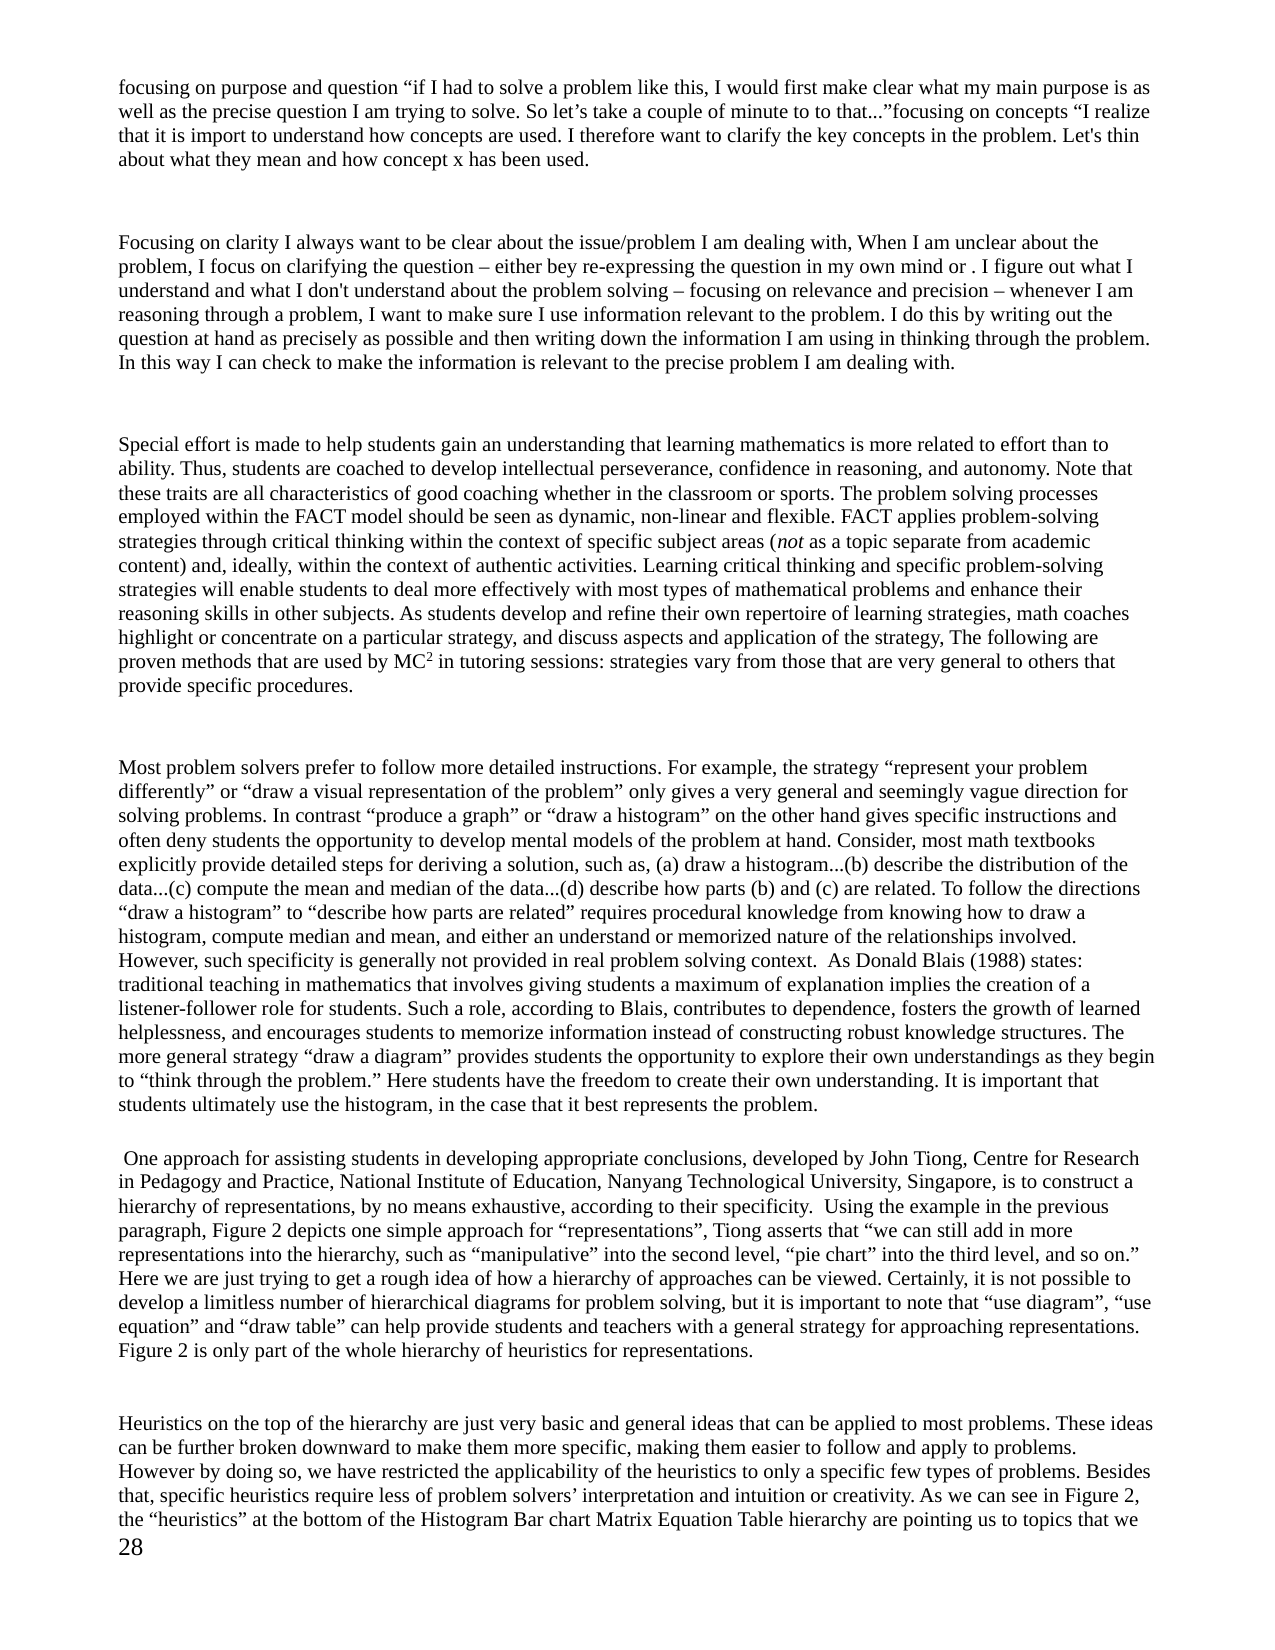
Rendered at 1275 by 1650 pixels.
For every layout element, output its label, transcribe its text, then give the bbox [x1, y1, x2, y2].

text focusing on purpose and question “if I had to solve a problem like this, I would first make clear what my main purpose is as well as the precise question I am trying to solve. So let’s take a couple of minute to to that...”focusing on concepts “I realize that it is import to understand how concepts are used. I therefore want to clarify the key concepts in the problem. Let's thin about what they mean and how concept x has been used. [118, 75, 1157, 171]
text One approach for assisting students in developing appropriate conclusions, developed by John Tiong, Centre for Research in Pedagogy and Practice, National Institute of Education, Nanyang Technological University, Singapore, is to construct a hierarchy of representations, by no means exhaustive, according to their specificity. Using the example in the previous paragraph, Figure 2 depicts one simple approach for “representations”, Tiong asserts that “we can still add in more representations into the hierarchy, such as “manipulative” into the second level, “pie chart” into the third level, and so on.” Here we are just trying to get a rough idea of how a hierarchy of approaches can be viewed. Certainly, it is not possible to develop a limitless number of hierarchical diagrams for problem solving, but it is important to note that “use diagram”, “use equation” and “draw table” can help provide students and teachers with a general strategy for approaching representations. Figure 2 is only part of the whole hierarchy of heuristics for representations. [118, 1145, 1157, 1362]
text Special effort is made to help students gain an understanding that learning mathematics is more related to effort than to ability. Thus, students are coached to develop intellectual perseverance, confidence in reasoning, and autonomy. Note that these traits are all characteristics of good coaching whether in the classroom or sports. The problem solving processes employed within the FACT model should be seen as dynamic, non-linear and flexible. FACT applies problem-solving strategies through critical thinking within the context of specific subject areas (not as a topic separate from academic content) and, ideally, within the context of authentic activities. Learning critical thinking and specific problem-solving strategies will enable students to deal more effectively with most types of mathematical problems and enhance their reasoning skills in other subjects. As students develop and refine their own repertoire of learning strategies, math coaches highlight or concentrate on a particular strategy, and discuss aspects and application of the strategy, The following are proven methods that are used by MC2 in tutoring sessions: strategies vary from those that are very general to others that provide specific procedures. [118, 432, 1157, 697]
text Heuristics on the top of the hierarchy are just very basic and general ideas that can be applied to most problems. These ideas can be further broken downward to make them more specific, making them easier to follow and apply to problems. However by doing so, we have restricted the applicability of the heuristics to only a specific few types of problems. Besides that, specific heuristics require less of problem solvers’ interpretation and intuition or creativity. As we can see in Figure 2, the “heuristics” at the bottom of the Histogram Bar chart Matrix Equation Table hierarchy are pointing us to topics that we [118, 1411, 1157, 1531]
text Focusing on clarity I always want to be clear about the issue/problem I am dealing with, When I am unclear about the problem, I focus on clarifying the question – either bey re-expressing the question in my own mind or . I figure out what I understand and what I don't understand about the problem solving – focusing on relevance and precision – whenever I am reasoning through a problem, I want to make sure I use information relevant to the problem. I do this by writing out the question at hand as precisely as possible and then writing down the information I am using in thinking through the problem. In this way I can check to make the information is relevant to the precise problem I am dealing with. [118, 229, 1157, 374]
text Most problem solvers prefer to follow more detailed instructions. For example, the strategy “represent your problem differently” or “draw a visual representation of the problem” only gives a very general and seemingly vague direction for solving problems. In contrast “produce a graph” or “draw a histogram” on the other hand gives specific instructions and often deny students the opportunity to develop mental models of the problem at hand. Consider, most math textbooks explicitly provide detailed steps for deriving a solution, such as, (a) draw a histogram...(b) describe the distribution of the data...(c) compute the mean and median of the data...(d) describe how parts (b) and (c) are related. To follow the directions “draw a histogram” to “describe how parts are related” requires procedural knowledge from knowing how to draw a histogram, compute median and mean, and either an understand or memorized nature of the relationships involved. However, such specificity is generally not provided in real problem solving context. As Donald Blais (1988) states: traditional teaching in mathematics that involves giving students a maximum of explanation implies the creation of a listener-follower role for students. Such a role, according to Blais, contributes to dependence, fosters the growth of learned helplessness, and encourages students to memorize information instead of constructing robust knowledge structures. The more general strategy “draw a diagram” provides students the opportunity to explore their own understandings as they begin to “think through the problem.” Here students have the freedom to create their own understanding. It is important that students ultimately use the histogram, in the case that it best represents the problem. [118, 755, 1157, 1116]
